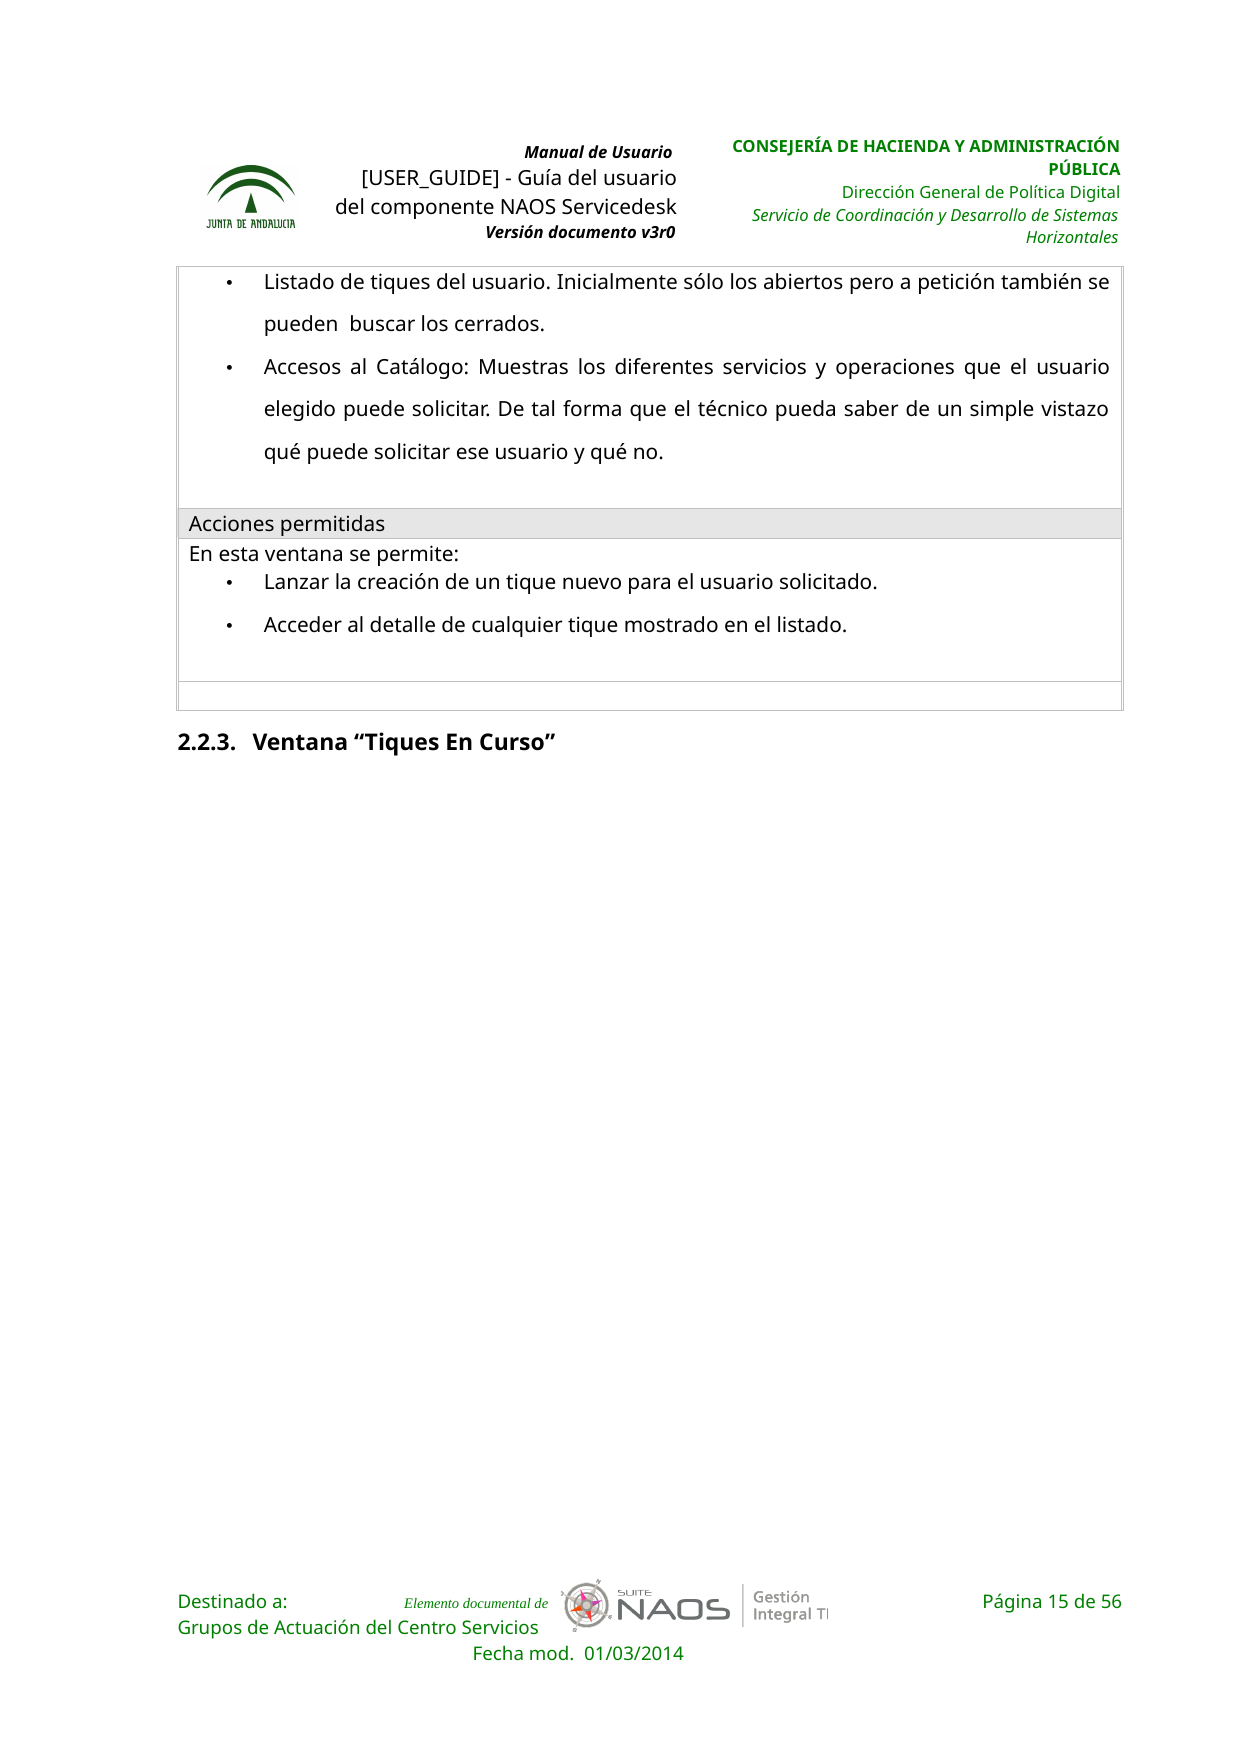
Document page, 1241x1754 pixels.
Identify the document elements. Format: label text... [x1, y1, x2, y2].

table_cell Acciones permitidas [179, 509, 1121, 538]
table_cell Tras haber seleccionado un usuario, el sistema nos muestra en una ventana: los datos del perfil del usuario, donde además de consultarlos, podremos editarlos si tenemos los privilegios necesarios. Listado de tiques del usuario. Inicialmente sólo los abiertos pero a petición también se pueden buscar los cerrados. Accesos al Catálogo: Muestras los diferentes servicios y operaciones que el usuario elegido puede solicitar. De tal forma que el técnico pueda saber de un simple vistazo qué puede solicitar ese usuario y qué no. [179, 267, 1121, 508]
picture [201, 165, 298, 232]
subtitle Ventana “Tiques En Curso” [177, 726, 1122, 757]
picture [560, 1579, 829, 1632]
table_cell En esta ventana se permite: Lanzar la creación de un tique nuevo para el usuario solicitado. Acceder al detalle de cualquier tique mostrado en el listado. [179, 539, 1121, 681]
table_cell [179, 682, 1121, 710]
